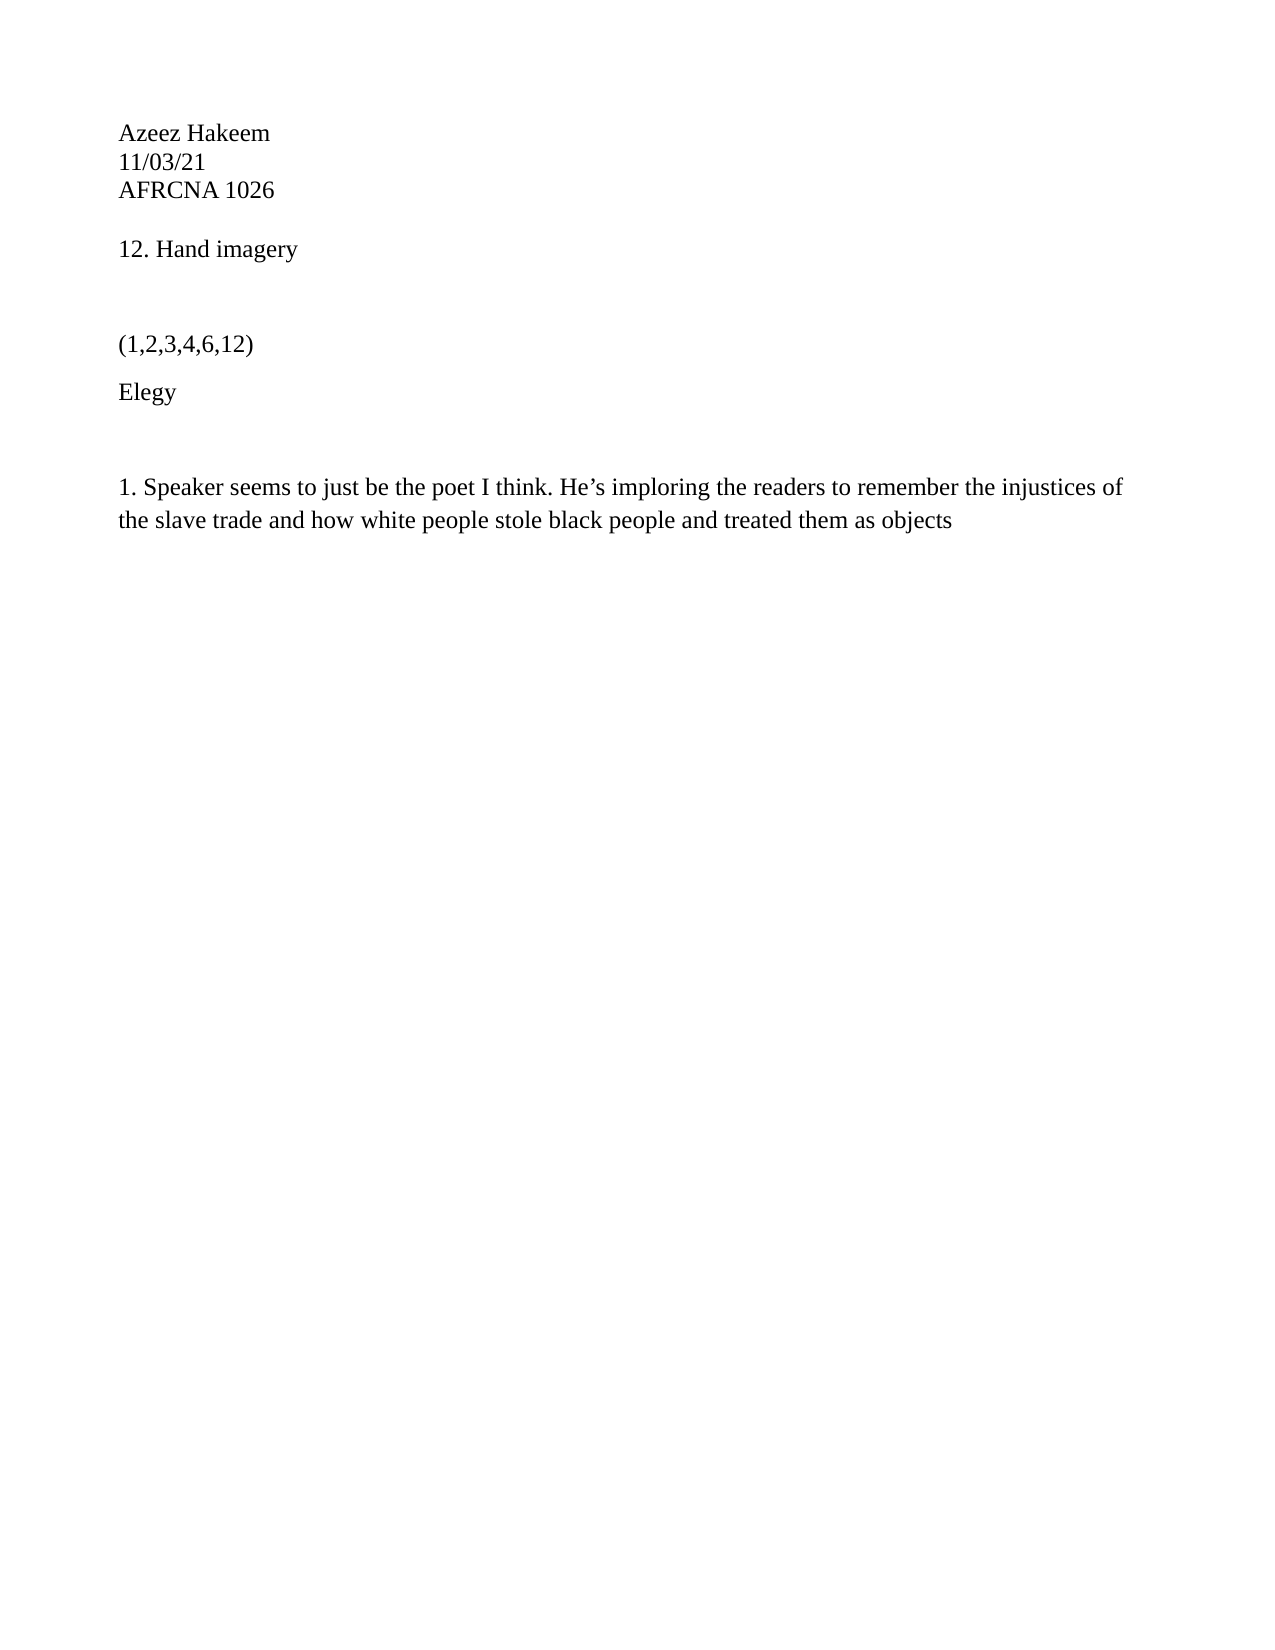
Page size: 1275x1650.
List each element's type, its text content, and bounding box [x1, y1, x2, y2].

text 12. Hand imagery [118, 234, 1157, 263]
text 1. Speaker seems to just be the poet I think. He’s imploring the readers to remember the injustices of the slave trade and how white people stole black people and treated them as objects [118, 472, 1157, 534]
text Elegy [118, 377, 1157, 405]
text (1,2,3,4,6,12) [118, 329, 1157, 358]
